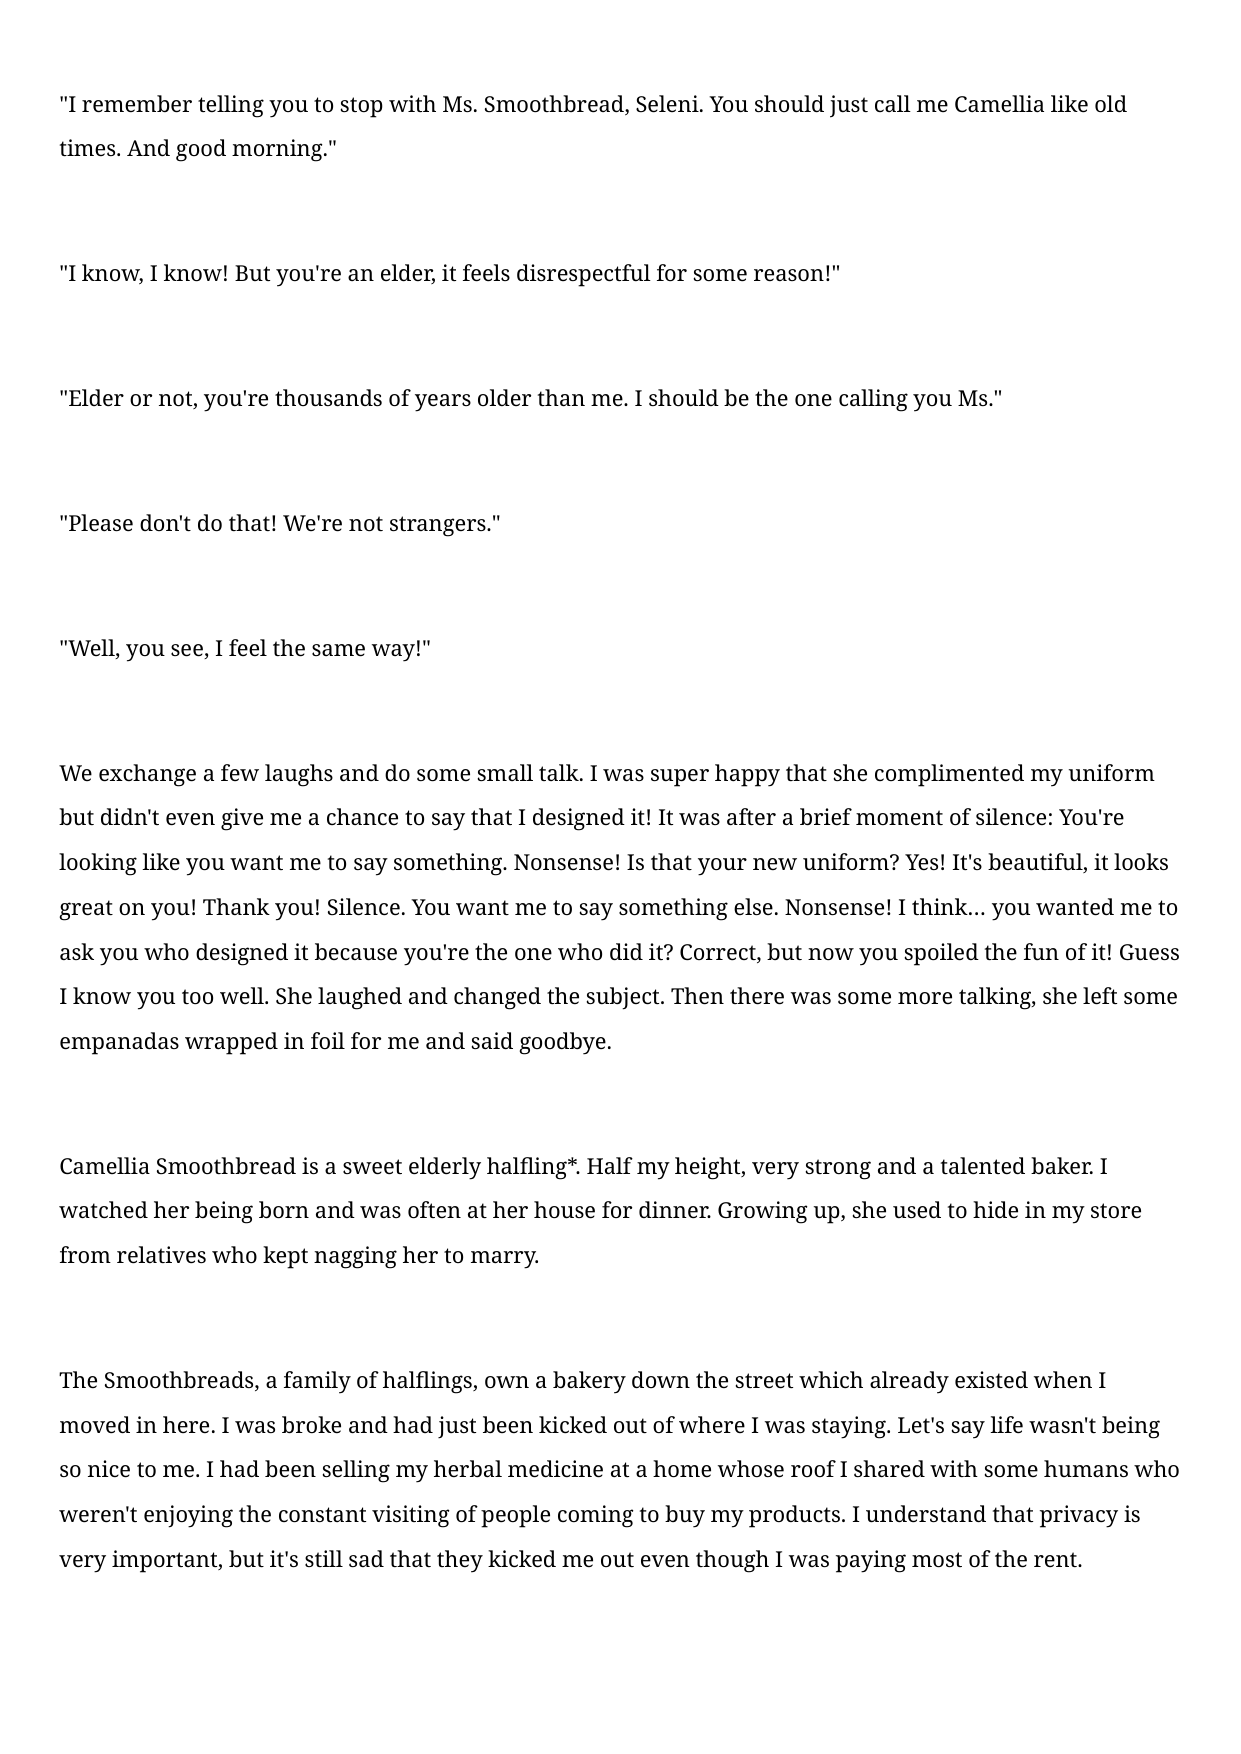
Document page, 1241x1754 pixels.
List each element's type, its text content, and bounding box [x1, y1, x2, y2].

text Camellia Smoothbread is a sweet elderly halfling*. Half my height, very strong and a talented baker. I watched her being born and was often at her house for dinner. Growing up, she used to hide in my store from relatives who kept nagging her to marry. [59, 1151, 1181, 1270]
text "Please don't do that! We're not strangers." [59, 508, 1181, 538]
text "Elder or not, you're thousands of years older than me. I should be the one calling you Ms." [59, 383, 1181, 413]
text "I remember telling you to stop with Ms. Smoothbread, Seleni. You should just call me Camellia like old times. And good morning." [59, 88, 1181, 163]
text "I know, I know! But you're an elder, it feels disrespectful for some reason!" [59, 258, 1181, 288]
text The Smoothbreads, a family of halflings, own a bakery down the street which already existed when I moved in here. I was broke and had just been kicked out of where I was staying. Let's say life wasn't being so nice to me. I had been selling my herbal medicine at a home whose roof I shared with some humans who weren't enjoying the constant visiting of people coming to buy my products. I understand that privacy is very important, but it's still sad that they kicked me out even though I was paying most of the rent. [59, 1365, 1181, 1573]
text We exchange a few laughs and do some small talk. I was super happy that she complimented my uniform but didn't even give me a chance to say that I designed it! It was after a brief moment of silence: You're looking like you want me to say something. Nonsense! Is that your new uniform? Yes! It's beautiful, it looks great on you! Thank you! Silence. You want me to say something else. Nonsense! I think… you wanted me to ask you who designed it because you're the one who did it? Correct, but now you spoiled the fun of it! Guess I know you too well. She laughed and changed the subject. Then there was some more talking, she left some empanadas wrapped in foil for me and said goodbye. [59, 758, 1181, 1056]
text "Well, you see, I feel the same way!" [59, 633, 1181, 663]
